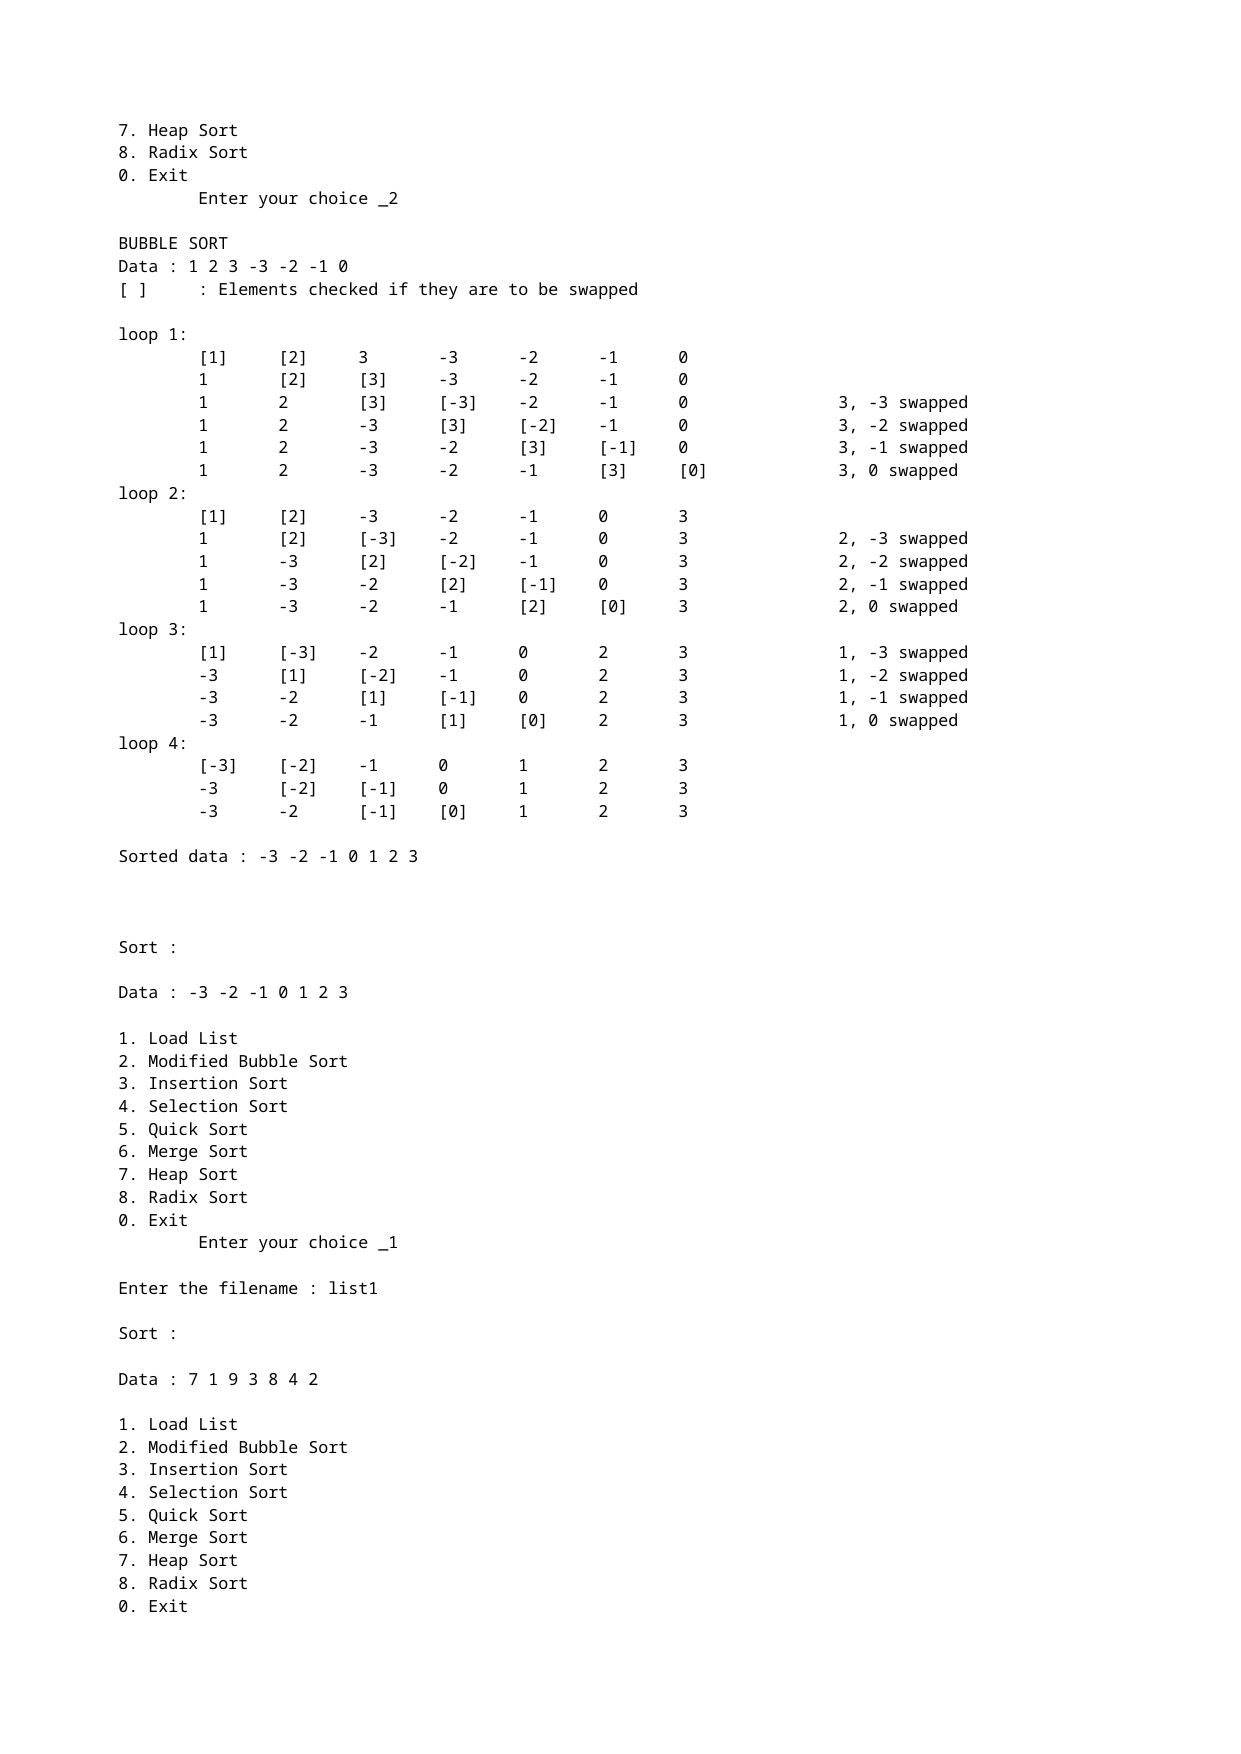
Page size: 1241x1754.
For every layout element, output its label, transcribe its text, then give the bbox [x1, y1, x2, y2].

text Enter the filename : list1 [118, 1276, 1122, 1299]
text 6. Merge Sort [118, 1140, 1122, 1163]
text [1] [2] 3 -3 -2 -1 0 [118, 345, 1122, 368]
text Sort : [118, 936, 1122, 958]
text Data : 1 2 3 -3 -2 -1 0 [118, 254, 1122, 277]
text loop 1: [118, 322, 1122, 345]
text [1] [-3] -2 -1 0 2 3 1, -3 swapped [118, 640, 1122, 663]
text 7. Heap Sort [118, 1163, 1122, 1185]
text 1 2 [3] [-3] -2 -1 0 3, -3 swapped [118, 391, 1122, 413]
text 0. Exit [118, 1208, 1122, 1231]
text 1 -3 [2] [-2] -1 0 3 2, -2 swapped [118, 549, 1122, 572]
text 1 2 -3 [3] [-2] -1 0 3, -2 swapped [118, 413, 1122, 436]
text loop 2: [118, 481, 1122, 504]
text -3 -2 [1] [-1] 0 2 3 1, -1 swapped [118, 686, 1122, 708]
text BUBBLE SORT [118, 232, 1122, 254]
text 1 2 -3 -2 [3] [-1] 0 3, -1 swapped [118, 436, 1122, 459]
text 2. Modified Bubble Sort [118, 1435, 1122, 1458]
text 8. Radix Sort [118, 1571, 1122, 1594]
text 2. Modified Bubble Sort [118, 1049, 1122, 1072]
text 3. Insertion Sort [118, 1458, 1122, 1481]
text 0. Exit [118, 163, 1122, 186]
text [-3] [-2] -1 0 1 2 3 [118, 754, 1122, 777]
text Enter your choice _2 [118, 186, 1122, 209]
text 8. Radix Sort [118, 141, 1122, 163]
text 1 -3 -2 -1 [2] [0] 3 2, 0 swapped [118, 595, 1122, 618]
text 1 -3 -2 [2] [-1] 0 3 2, -1 swapped [118, 572, 1122, 595]
text 5. Quick Sort [118, 1503, 1122, 1526]
text 7. Heap Sort [118, 1549, 1122, 1571]
text 1 [2] [-3] -2 -1 0 3 2, -3 swapped [118, 527, 1122, 549]
text Data : 7 1 9 3 8 4 2 [118, 1367, 1122, 1390]
text 5. Quick Sort [118, 1117, 1122, 1140]
text loop 3: [118, 618, 1122, 640]
text [1] [2] -3 -2 -1 0 3 [118, 504, 1122, 527]
text -3 -2 [-1] [0] 1 2 3 [118, 799, 1122, 822]
text [ ] : Elements checked if they are to be swapped [118, 277, 1122, 300]
text 4. Selection Sort [118, 1094, 1122, 1117]
text 4. Selection Sort [118, 1481, 1122, 1503]
text 7. Heap Sort [118, 118, 1122, 141]
text loop 4: [118, 731, 1122, 754]
text Sort : [118, 1322, 1122, 1344]
text -3 -2 -1 [1] [0] 2 3 1, 0 swapped [118, 708, 1122, 731]
text -3 [1] [-2] -1 0 2 3 1, -2 swapped [118, 663, 1122, 686]
text Sorted data : -3 -2 -1 0 1 2 3 [118, 845, 1122, 867]
text 1. Load List [118, 1026, 1122, 1049]
text 3. Insertion Sort [118, 1072, 1122, 1094]
text 8. Radix Sort [118, 1185, 1122, 1208]
text 0. Exit [118, 1594, 1122, 1617]
text 1 [2] [3] -3 -2 -1 0 [118, 368, 1122, 391]
text 6. Merge Sort [118, 1526, 1122, 1549]
text Enter your choice _1 [118, 1231, 1122, 1253]
text 1. Load List [118, 1412, 1122, 1435]
text -3 [-2] [-1] 0 1 2 3 [118, 777, 1122, 799]
text 1 2 -3 -2 -1 [3] [0] 3, 0 swapped [118, 459, 1122, 481]
text Data : -3 -2 -1 0 1 2 3 [118, 981, 1122, 1004]
